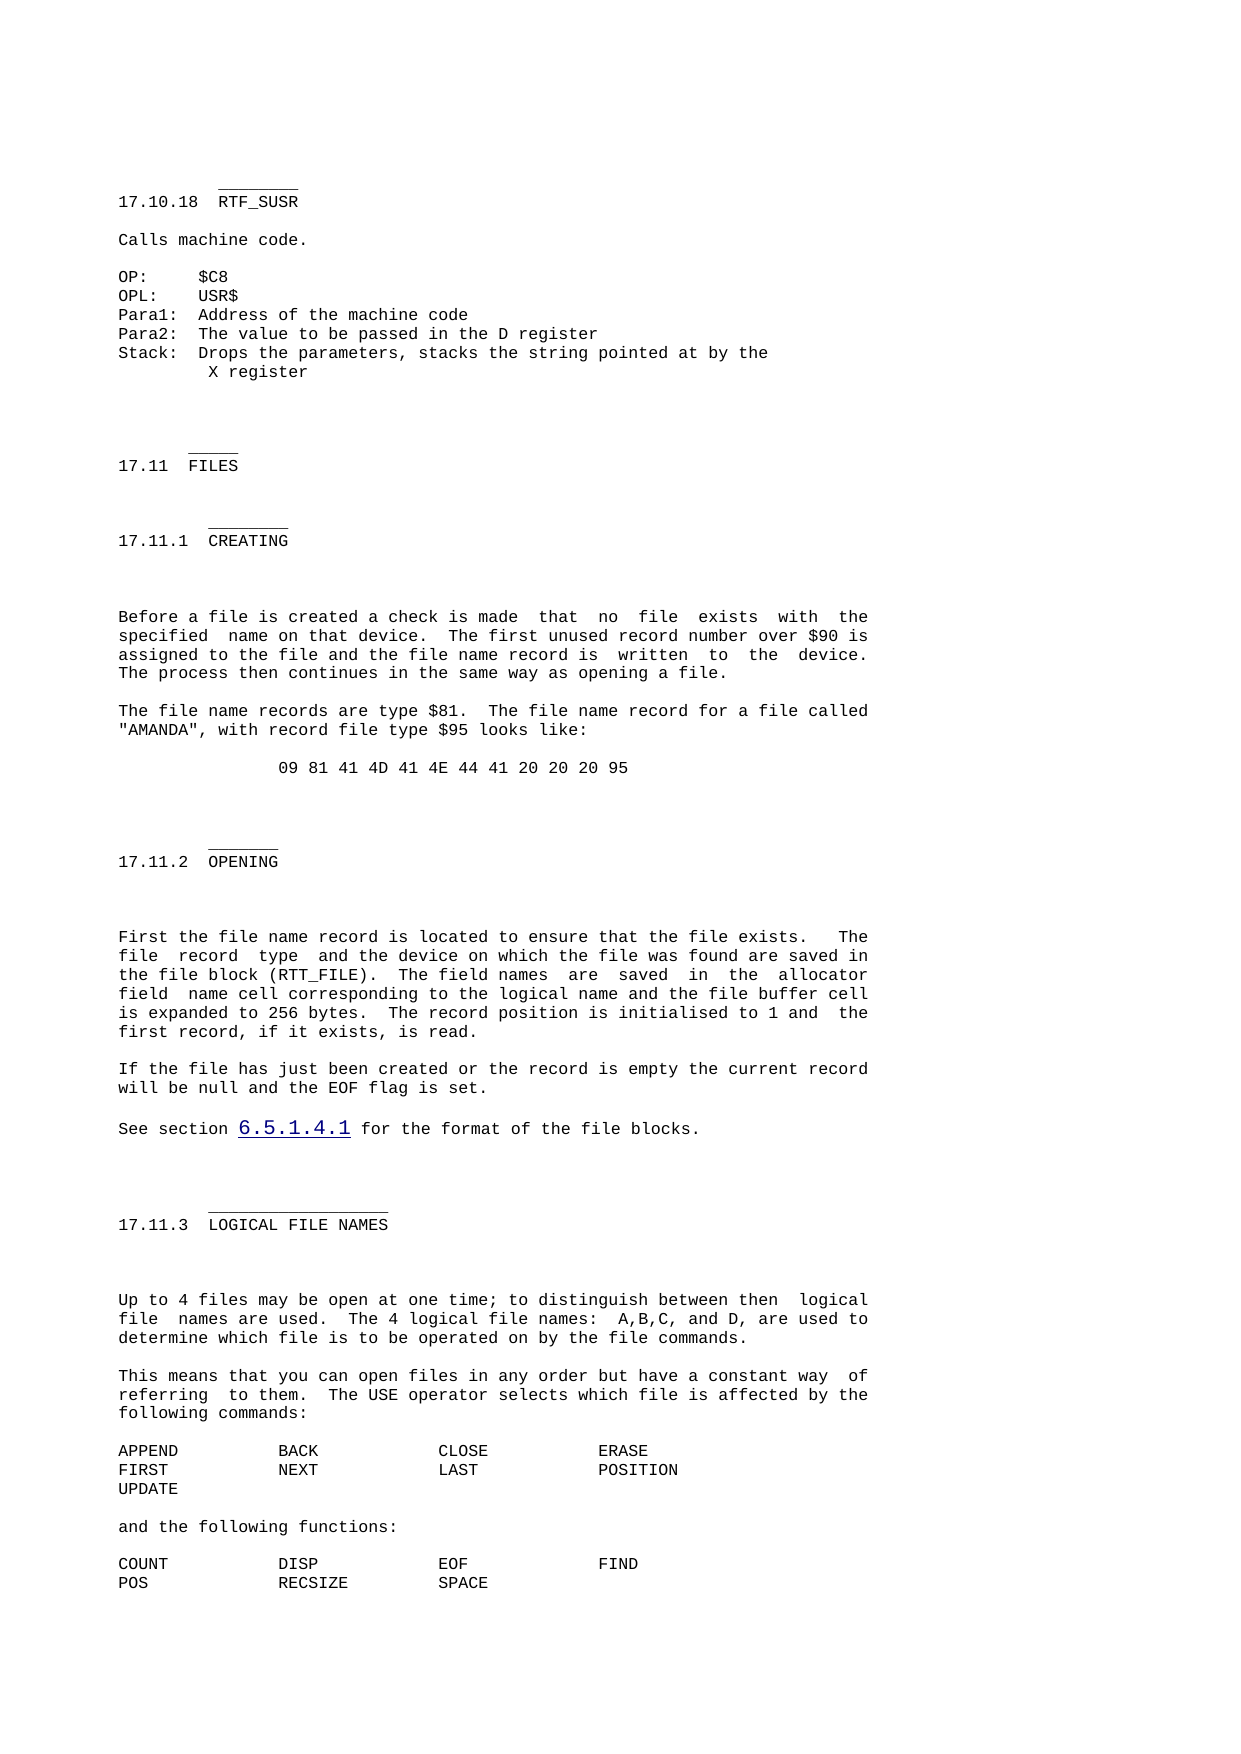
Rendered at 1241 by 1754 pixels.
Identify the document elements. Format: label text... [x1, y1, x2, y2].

text 17.11.3 LOGICAL FILE NAMES [118, 1216, 1122, 1235]
text OP: $C8 [118, 269, 1122, 288]
text The process then continues in the same way as opening a file. [118, 665, 1122, 684]
text OPL: USR$ [118, 288, 1122, 307]
text ________ [118, 175, 1122, 193]
text Calls machine code. [118, 231, 1122, 250]
text 17.11.2 OPENING [118, 853, 1122, 872]
text "AMANDA", with record file type $95 looks like: [118, 721, 1122, 740]
text 09 81 41 4D 41 4E 44 41 20 20 20 95 [118, 759, 1122, 778]
text See section 6.5.1.4.1 for the format of the file blocks. [118, 1117, 1122, 1141]
text Para1: Address of the machine code [118, 307, 1122, 326]
text POS RECSIZE SPACE [118, 1575, 1122, 1593]
text field name cell corresponding to the logical name and the file buffer cell [118, 985, 1122, 1004]
text FIRST NEXT LAST POSITION [118, 1462, 1122, 1480]
text will be null and the EOF flag is set. [118, 1080, 1122, 1098]
text Up to 4 files may be open at one time; to distinguish between then logical [118, 1292, 1122, 1311]
text _______ [118, 834, 1122, 853]
text APPEND BACK CLOSE ERASE [118, 1443, 1122, 1462]
text _____ [118, 439, 1122, 457]
text UPDATE [118, 1480, 1122, 1499]
text The file name records are type $81. The file name record for a file called [118, 703, 1122, 721]
text file names are used. The 4 logical file names: A,B,C, and D, are used to [118, 1311, 1122, 1329]
text Stack: Drops the parameters, stacks the string pointed at by the [118, 344, 1122, 363]
text assigned to the file and the file name record is written to the device. [118, 646, 1122, 665]
text the file block (RTT_FILE). The field names are saved in the allocator [118, 967, 1122, 985]
text Para2: The value to be passed in the D register [118, 326, 1122, 344]
text specified name on that device. The first unused record number over $90 is [118, 627, 1122, 646]
text file record type and the device on which the file was found are saved in [118, 948, 1122, 967]
text following commands: [118, 1405, 1122, 1424]
text COUNT DISP EOF FIND [118, 1556, 1122, 1575]
text X register [118, 363, 1122, 382]
text First the file name record is located to ensure that the file exists. The [118, 929, 1122, 948]
text 17.11.1 CREATING [118, 533, 1122, 552]
text This means that you can open files in any order but have a constant way of [118, 1367, 1122, 1386]
text If the file has just been created or the record is empty the current record [118, 1061, 1122, 1080]
text 17.11 FILES [118, 457, 1122, 476]
text determine which file is to be operated on by the file commands. [118, 1329, 1122, 1348]
text 17.10.18 RTF_SUSR [118, 193, 1122, 212]
text is expanded to 256 bytes. The record position is initialised to 1 and the [118, 1004, 1122, 1023]
text Before a file is created a check is made that no file exists with the [118, 608, 1122, 627]
text and the following functions: [118, 1518, 1122, 1537]
text ________ [118, 514, 1122, 533]
text referring to them. The USE operator selects which file is affected by the [118, 1386, 1122, 1405]
text first record, if it exists, is read. [118, 1023, 1122, 1042]
text __________________ [118, 1198, 1122, 1216]
